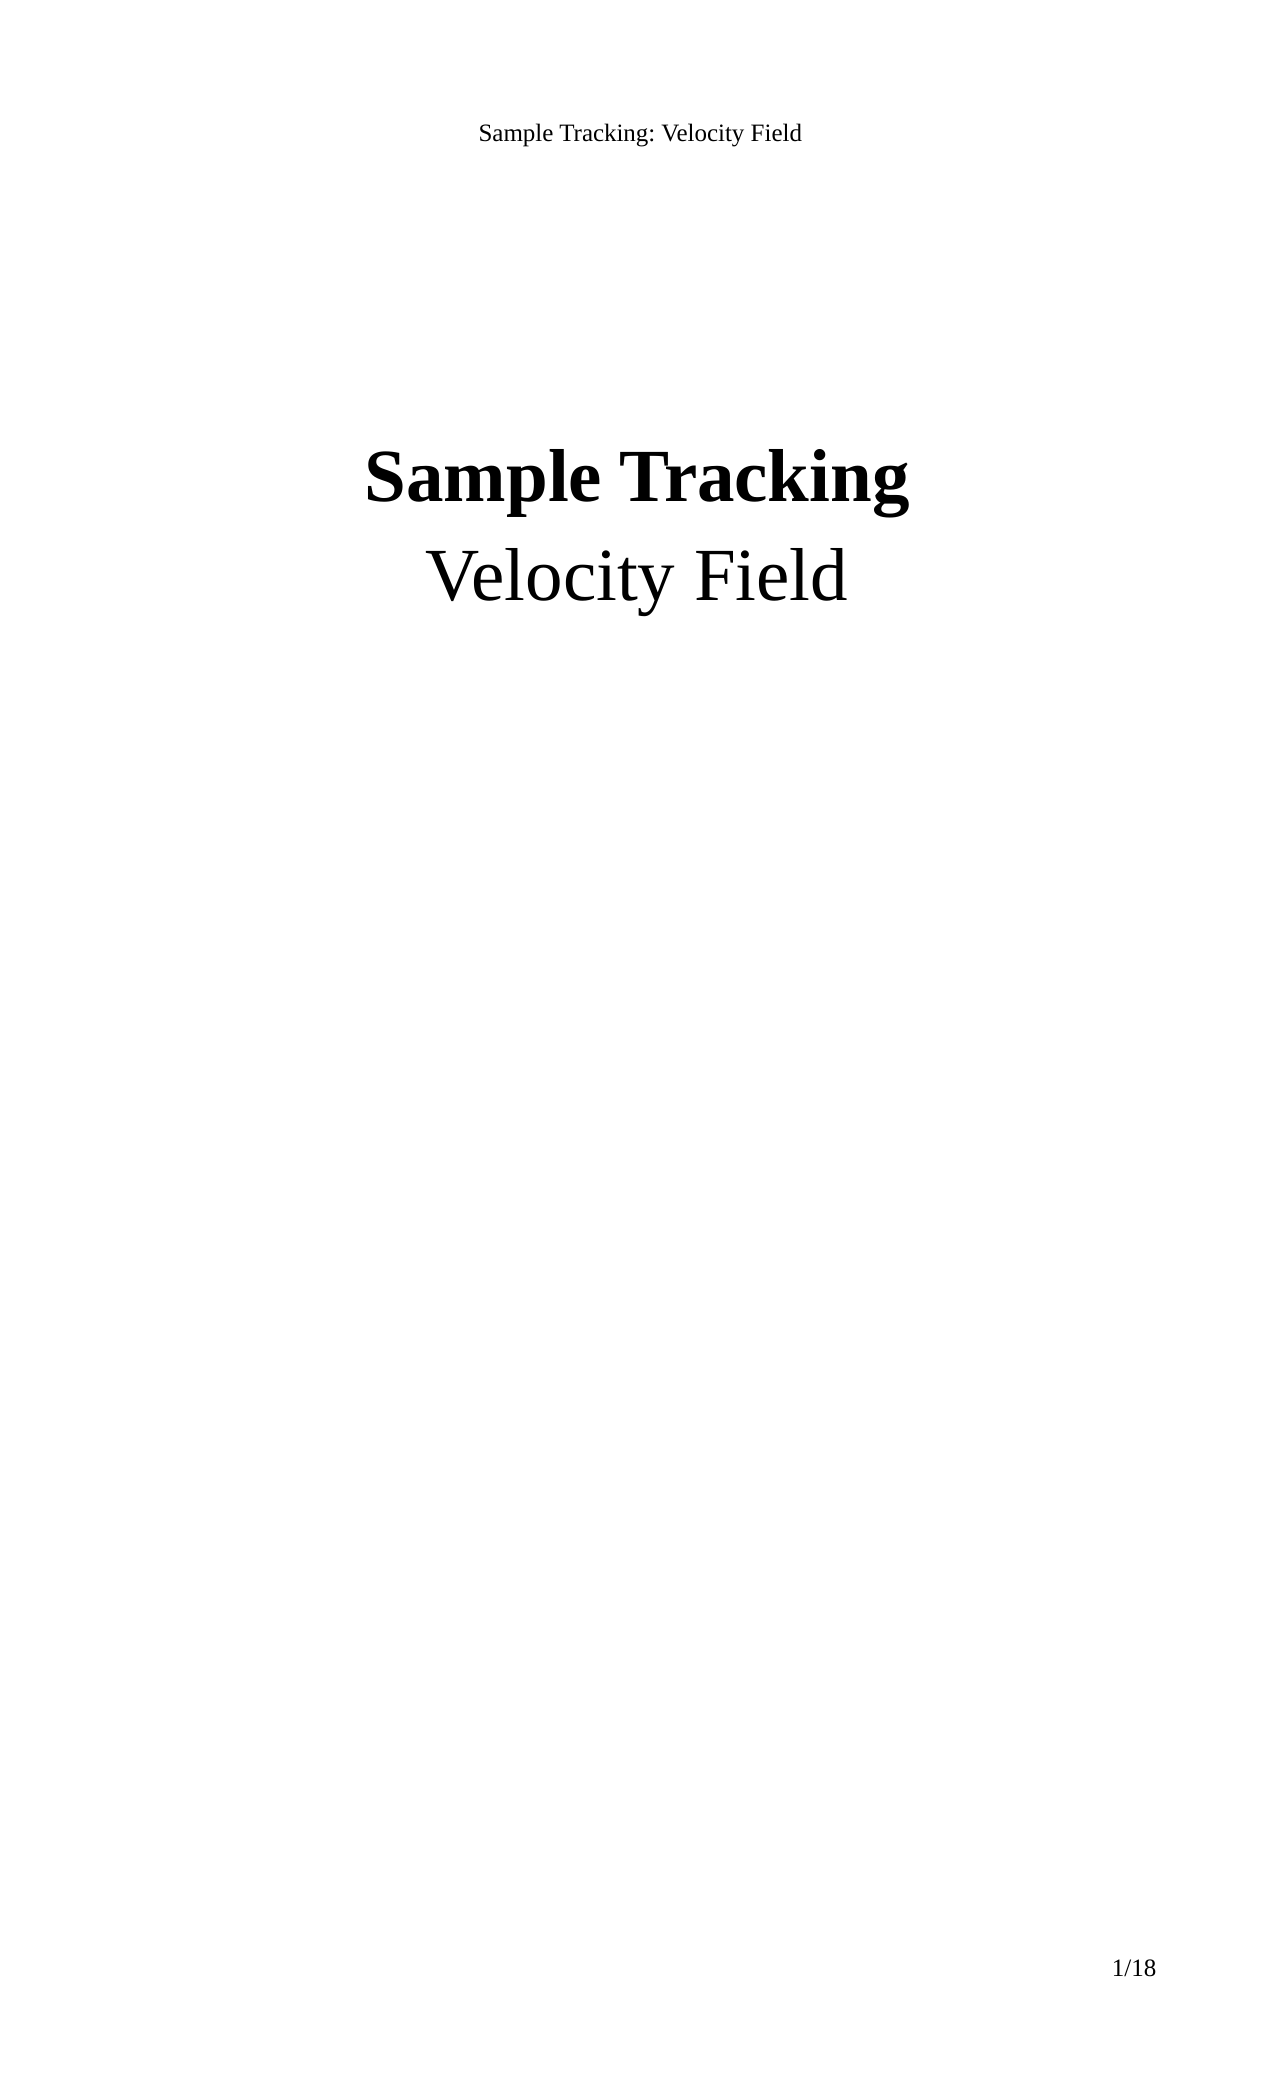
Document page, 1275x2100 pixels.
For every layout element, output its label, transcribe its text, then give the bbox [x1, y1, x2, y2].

text Sample Tracking [118, 431, 1156, 517]
text Velocity Field [118, 530, 1156, 616]
